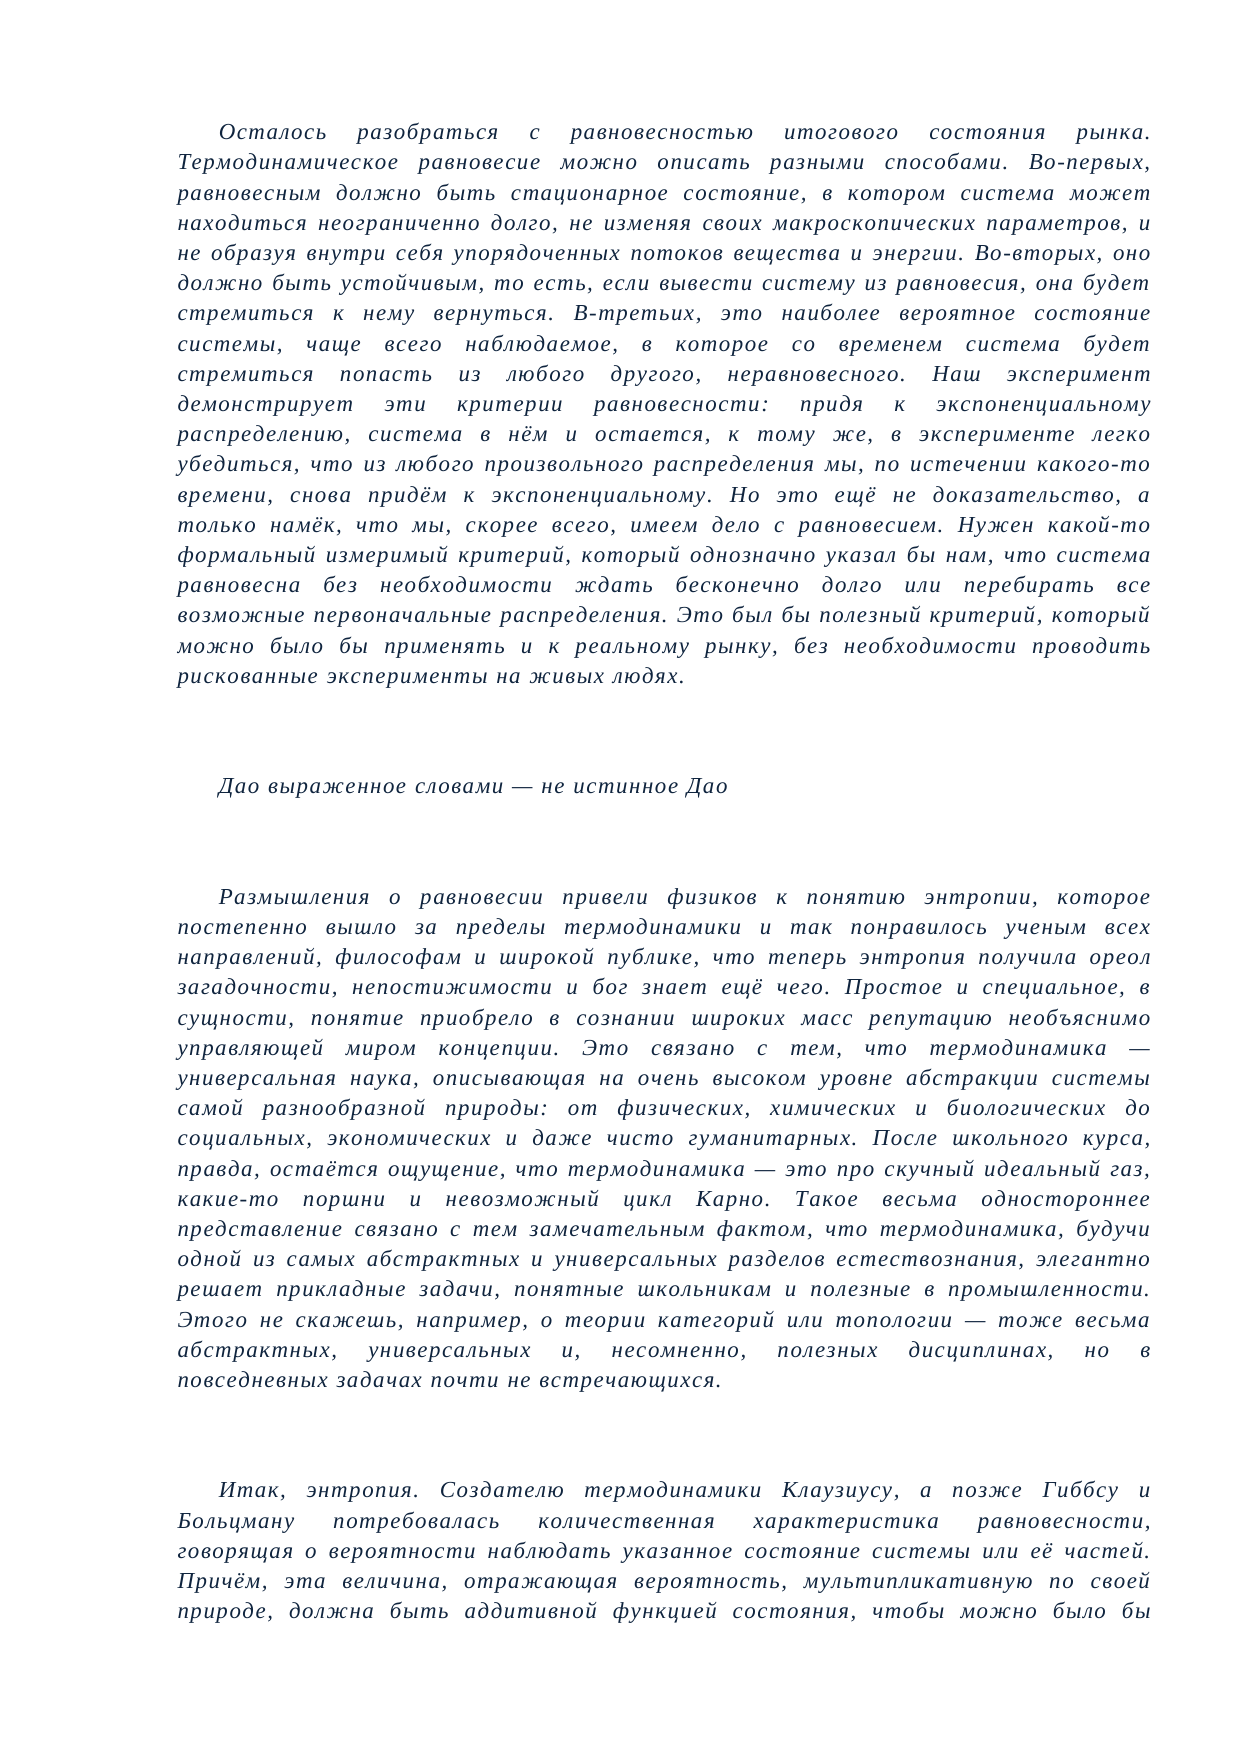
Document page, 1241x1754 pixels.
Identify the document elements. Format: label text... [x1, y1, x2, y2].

subtitle Размышления о равновесии привели физиков к понятию энтропии, которое постепенно вышло за пределы термодинамики и так понравилось ученым всех направлений, философам и широкой публике, что теперь энтропия получила ореол загадочности, непостижимости и бог знает ещё чего. Простое и специальное, в сущности, понятие приобрело в сознании широких масс репутацию необъяснимо управляющей миром концепции. Это связано с тем, что термодинамика — универсальная наука, описывающая на очень высоком уровне абстракции системы самой разнообразной природы: от физических, химических и биологических до социальных, экономических и даже чисто гуманитарных. После школьного курса, правда, остаётся ощущение, что термодинамика — это про скучный идеальный газ, какие-то поршни и невозможный цикл Карно. Такое весьма одностороннее представление связано с тем замечательным фактом, что термодинамика, будучи одной из самых абстрактных и универсальных разделов естествознания, элегантно решает прикладные задачи, понятные школьникам и полезные в промышленности. Этого не скажешь, например, о теории категорий или топологии — тоже весьма абстрактных, универсальных и, несомненно, полезных дисциплинах, но в повседневных задачах почти не встречающихся. [177, 883, 1152, 1392]
subtitle Осталось разобраться с равновесностью итогового состояния рынка. Термодинамическое равновесие можно описать разными способами. Во-первых, равновесным должно быть стационарное состояние, в котором система может находиться неограниченно долго, не изменяя своих макроскопических параметров, и не образуя внутри себя упорядоченных потоков вещества и энергии. Во-вторых, оно должно быть устойчивым, то есть, если вывести систему из равновесия, она будет стремиться к нему вернуться. В-третьих, это наиболее вероятное состояние системы, чаще всего наблюдаемое, в которое со временем система будет стремиться попасть из любого другого, неравновесного. Наш эксперимент демонстрирует эти критерии равновесности: придя к экспоненциальному распределению, система в нём и остается, к тому же, в эксперименте легко убедиться, что из любого произвольного распределения мы, по истечении какого-то времени, снова придём к экспоненциальному. Но это ещё не доказательство, а только намёк, что мы, скорее всего, имеем дело с равновесием. Нужен какой-то формальный измеримый критерий, который однозначно указал бы нам, что система равновесна без необходимости ждать бесконечно долго или перебирать все возможные первоначальные распределения. Это был бы полезный критерий, который можно было бы применять и к реальному рынку, без необходимости проводить рискованные эксперименты на живых людях. [177, 118, 1152, 688]
subtitle Дао выраженное словами — не истинное Дао [177, 772, 1152, 799]
subtitle Итак, энтропия. Создателю термодинамики Клаузиусу, а позже Гиббсу и Больцману потребовалась количественная характеристика равновесности, говорящая о вероятности наблюдать указанное состояние системы или её частей. Причём, эта величина, отражающая вероятность, мультипликативную по своей природе, должна быть аддитивной функцией состояния, чтобы можно было бы [177, 1476, 1152, 1624]
